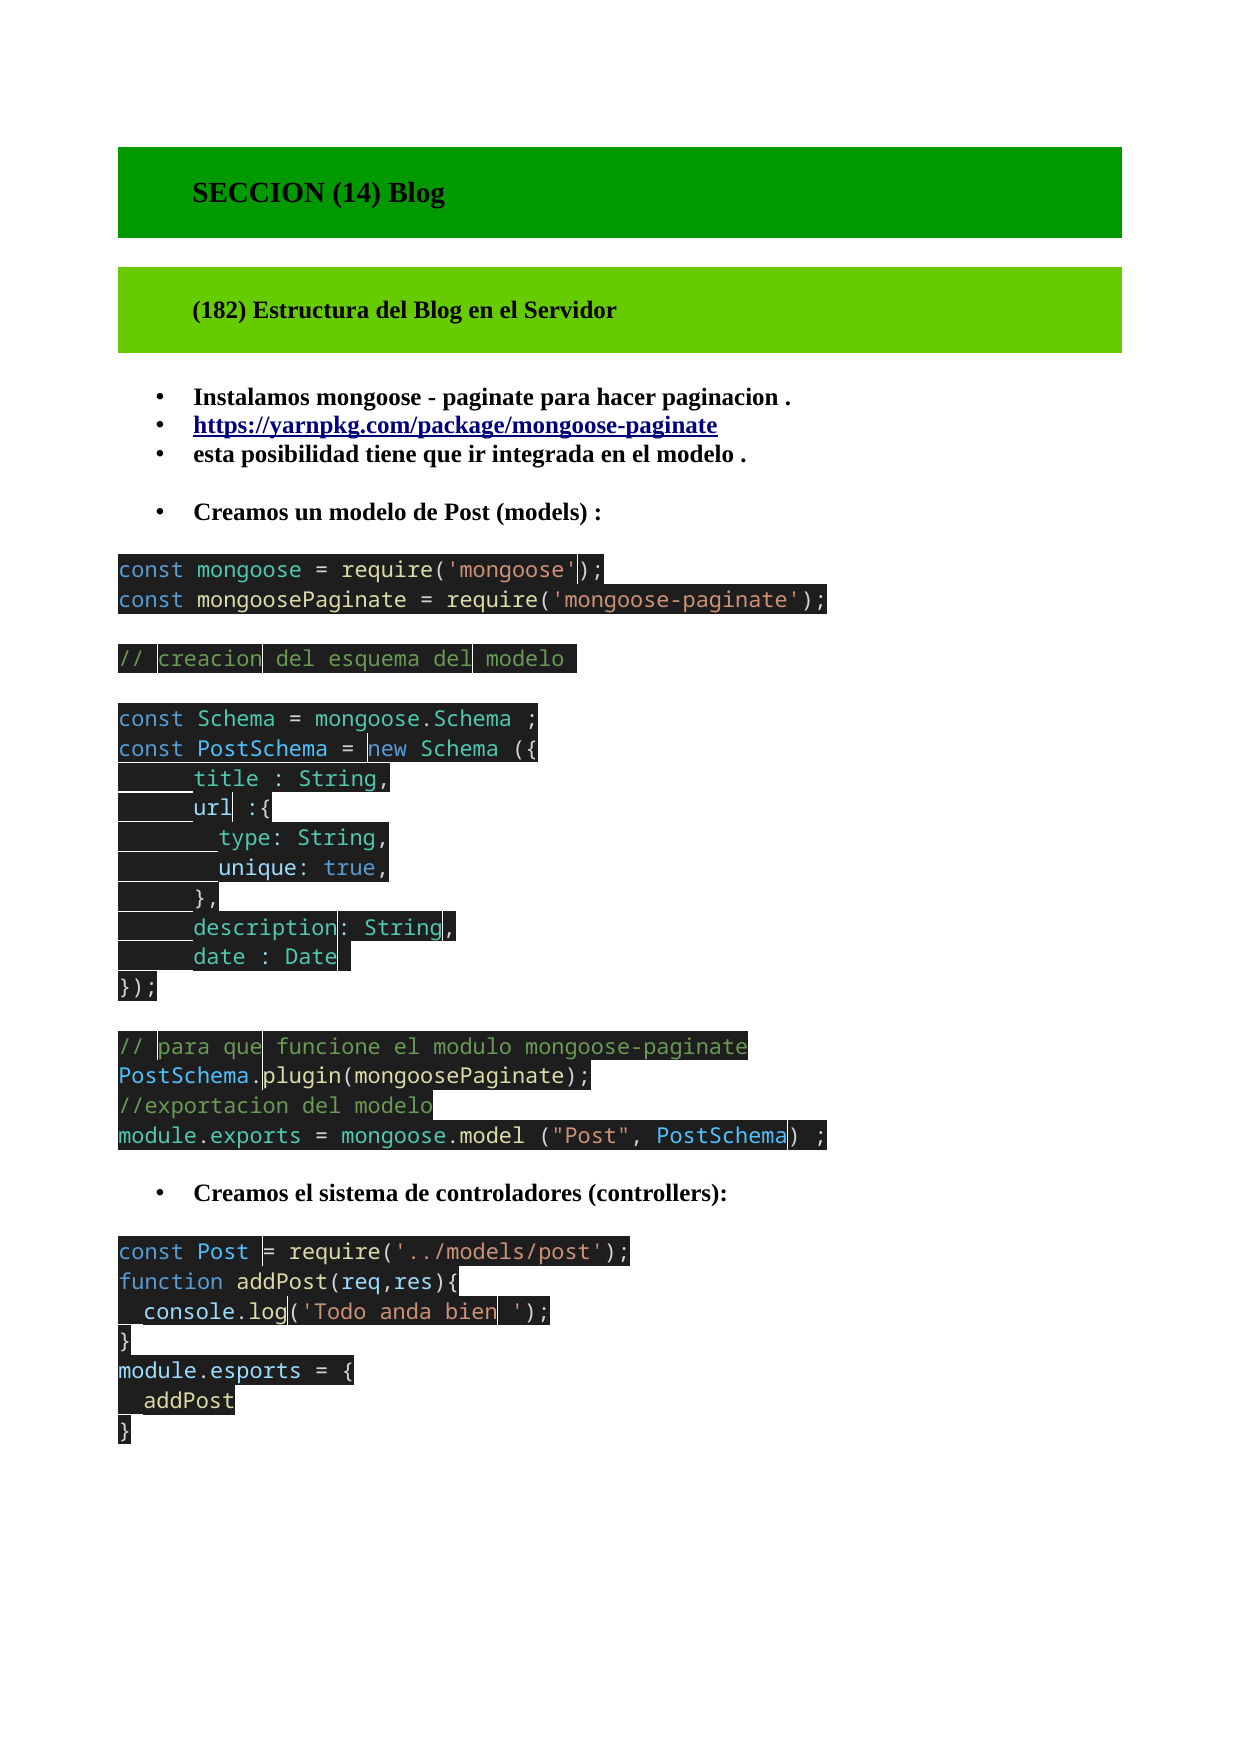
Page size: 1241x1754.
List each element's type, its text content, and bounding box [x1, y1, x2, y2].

text module.esports = { [118, 1355, 1122, 1385]
text const Schema = mongoose.Schema ; [118, 703, 1122, 733]
list Instalamos mongoose - paginate para hacer paginacion . [156, 382, 1122, 410]
text type: String, [118, 822, 1122, 852]
text module.exports = mongoose.model ("Post", PostSchema) ; [118, 1120, 1122, 1150]
text }); [118, 971, 1122, 1001]
list https://yarnpkg.com/package/mongoose-paginate [156, 410, 1122, 439]
list esta posibilidad tiene que ir integrada en el modelo . [156, 439, 1122, 468]
text const mongoose = require('mongoose'); [118, 554, 1122, 584]
text function addPost(req,res){ [118, 1266, 1122, 1296]
text description: String, [118, 911, 1122, 941]
text unique: true, [118, 852, 1122, 882]
list Creamos el sistema de controladores (controllers): [156, 1178, 1122, 1207]
text } [118, 1325, 1122, 1355]
text (182) Estructura del Blog en el Servidor [118, 295, 1122, 324]
text //exportacion del modelo [118, 1090, 1122, 1120]
text // para que funcione el modulo mongoose-paginate [118, 1031, 1122, 1060]
text // creacion del esquema del modelo [118, 643, 1122, 673]
text url :{ [118, 792, 1122, 822]
text title : String, [118, 762, 1122, 792]
list Creamos un modelo de Post (models) : [156, 497, 1122, 525]
text date : Date [118, 941, 1122, 971]
text SECCION (14) Blog [118, 176, 1122, 209]
text const PostSchema = new Schema ({ [118, 733, 1122, 762]
text } [118, 1415, 1122, 1444]
text addPost [118, 1385, 1122, 1415]
text PostSchema.plugin(mongoosePaginate); [118, 1060, 1122, 1090]
text const Post = require('../models/post'); [118, 1236, 1122, 1266]
text console.log('Todo anda bien '); [118, 1296, 1122, 1325]
text }, [118, 882, 1122, 911]
text const mongoosePaginate = require('mongoose-paginate'); [118, 584, 1122, 614]
